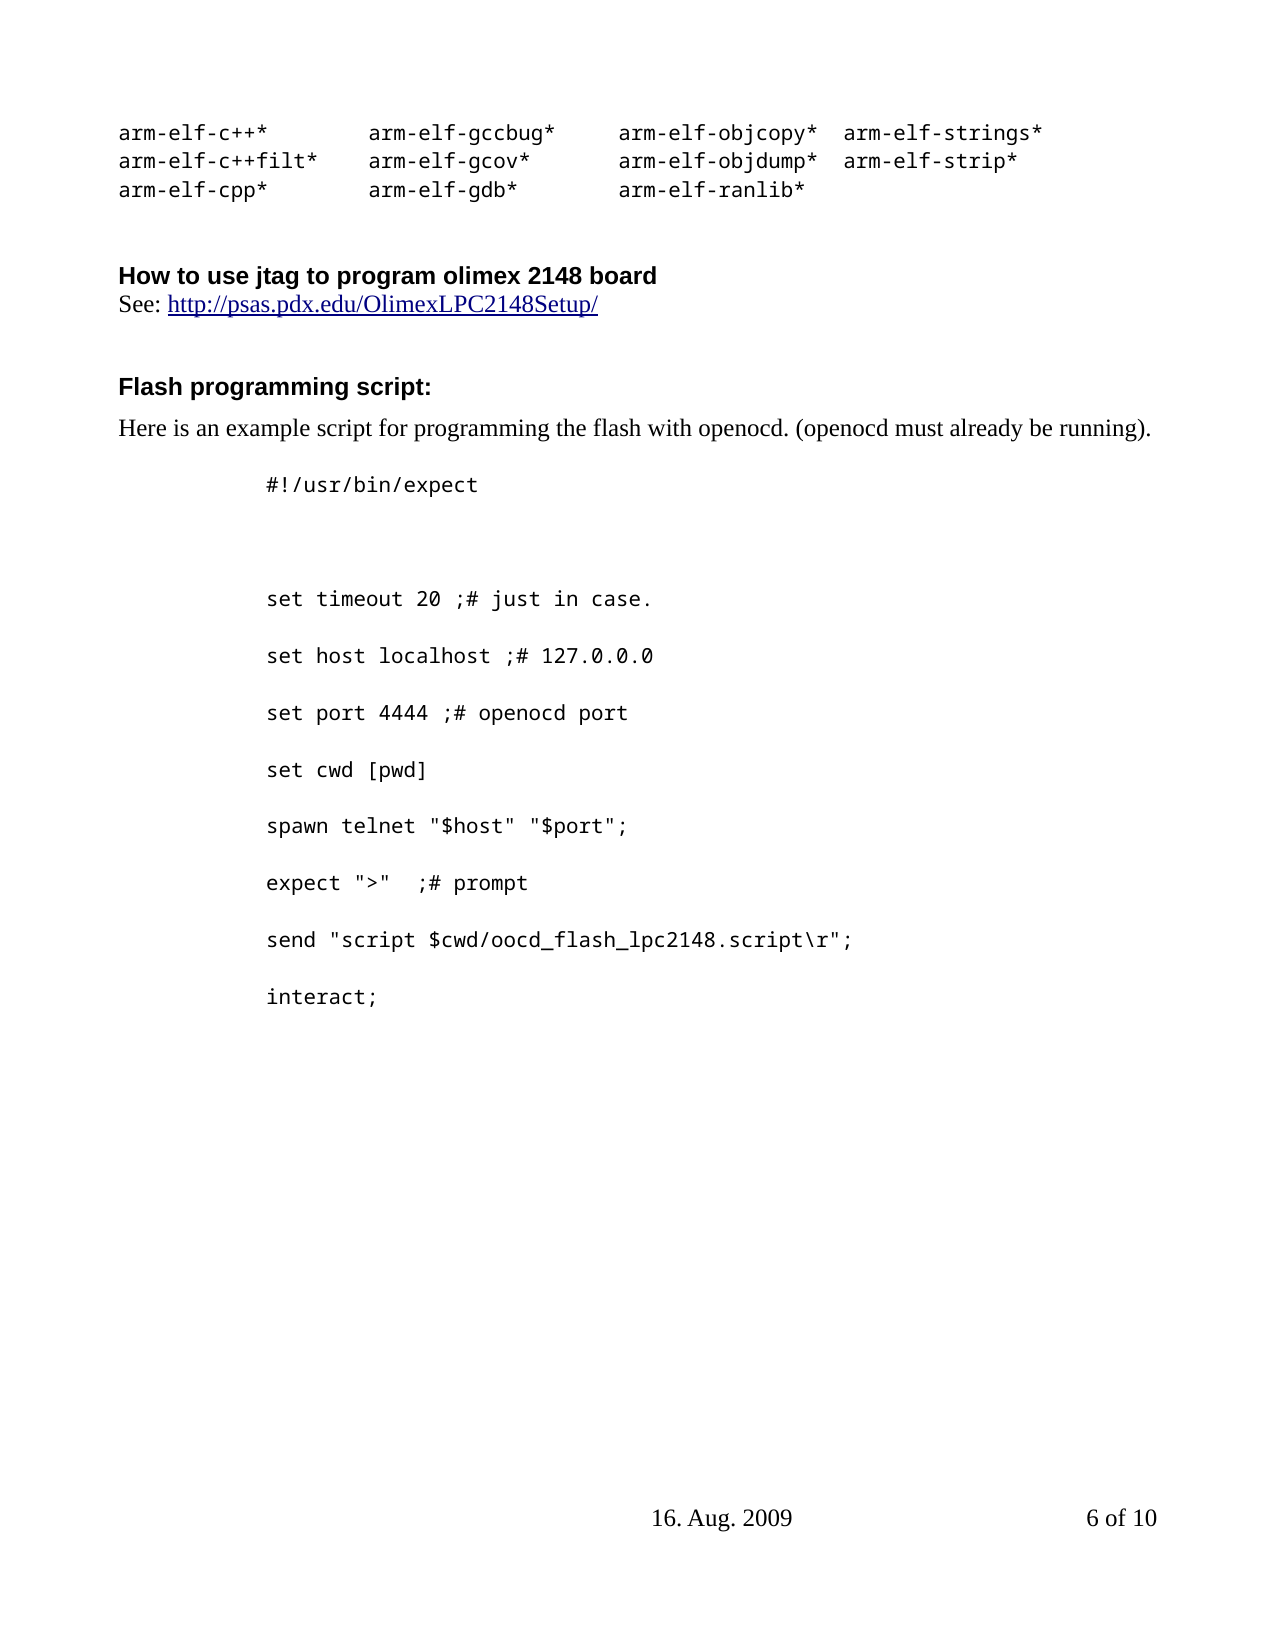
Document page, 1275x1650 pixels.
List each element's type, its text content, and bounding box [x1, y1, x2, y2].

text See: http://psas.pdx.edu/OlimexLPC2148Setup/ [118, 289, 1157, 318]
text #!/usr/bin/expect [266, 470, 1157, 499]
text spawn telnet "$host" "$port"; [266, 812, 1157, 840]
text set port 4444 ;# openocd port [266, 698, 1157, 726]
text Here is an example script for programming the flash with openocd. (openocd must already be running). [118, 413, 1157, 442]
subtitle Flash programming script: [118, 372, 1157, 400]
text arm-elf-c++* arm-elf-gccbug* arm-elf-objcopy* arm-elf-strings* [118, 118, 1157, 147]
text set cwd [pwd] [266, 755, 1157, 783]
text expect ">" ;# prompt [266, 868, 1157, 897]
text interact; [266, 982, 1157, 1011]
text How to use jtag to program olimex 2148 board [118, 261, 1157, 289]
text arm-elf-c++filt* arm-elf-gcov* arm-elf-objdump* arm-elf-strip* [118, 147, 1157, 175]
text set host localhost ;# 127.0.0.0 [266, 641, 1157, 669]
text arm-elf-cpp* arm-elf-gdb* arm-elf-ranlib* [118, 175, 1157, 203]
text set timeout 20 ;# just in case. [266, 584, 1157, 612]
text send "script $cwd/oocd_flash_lpc2148.script\r"; [266, 925, 1157, 954]
